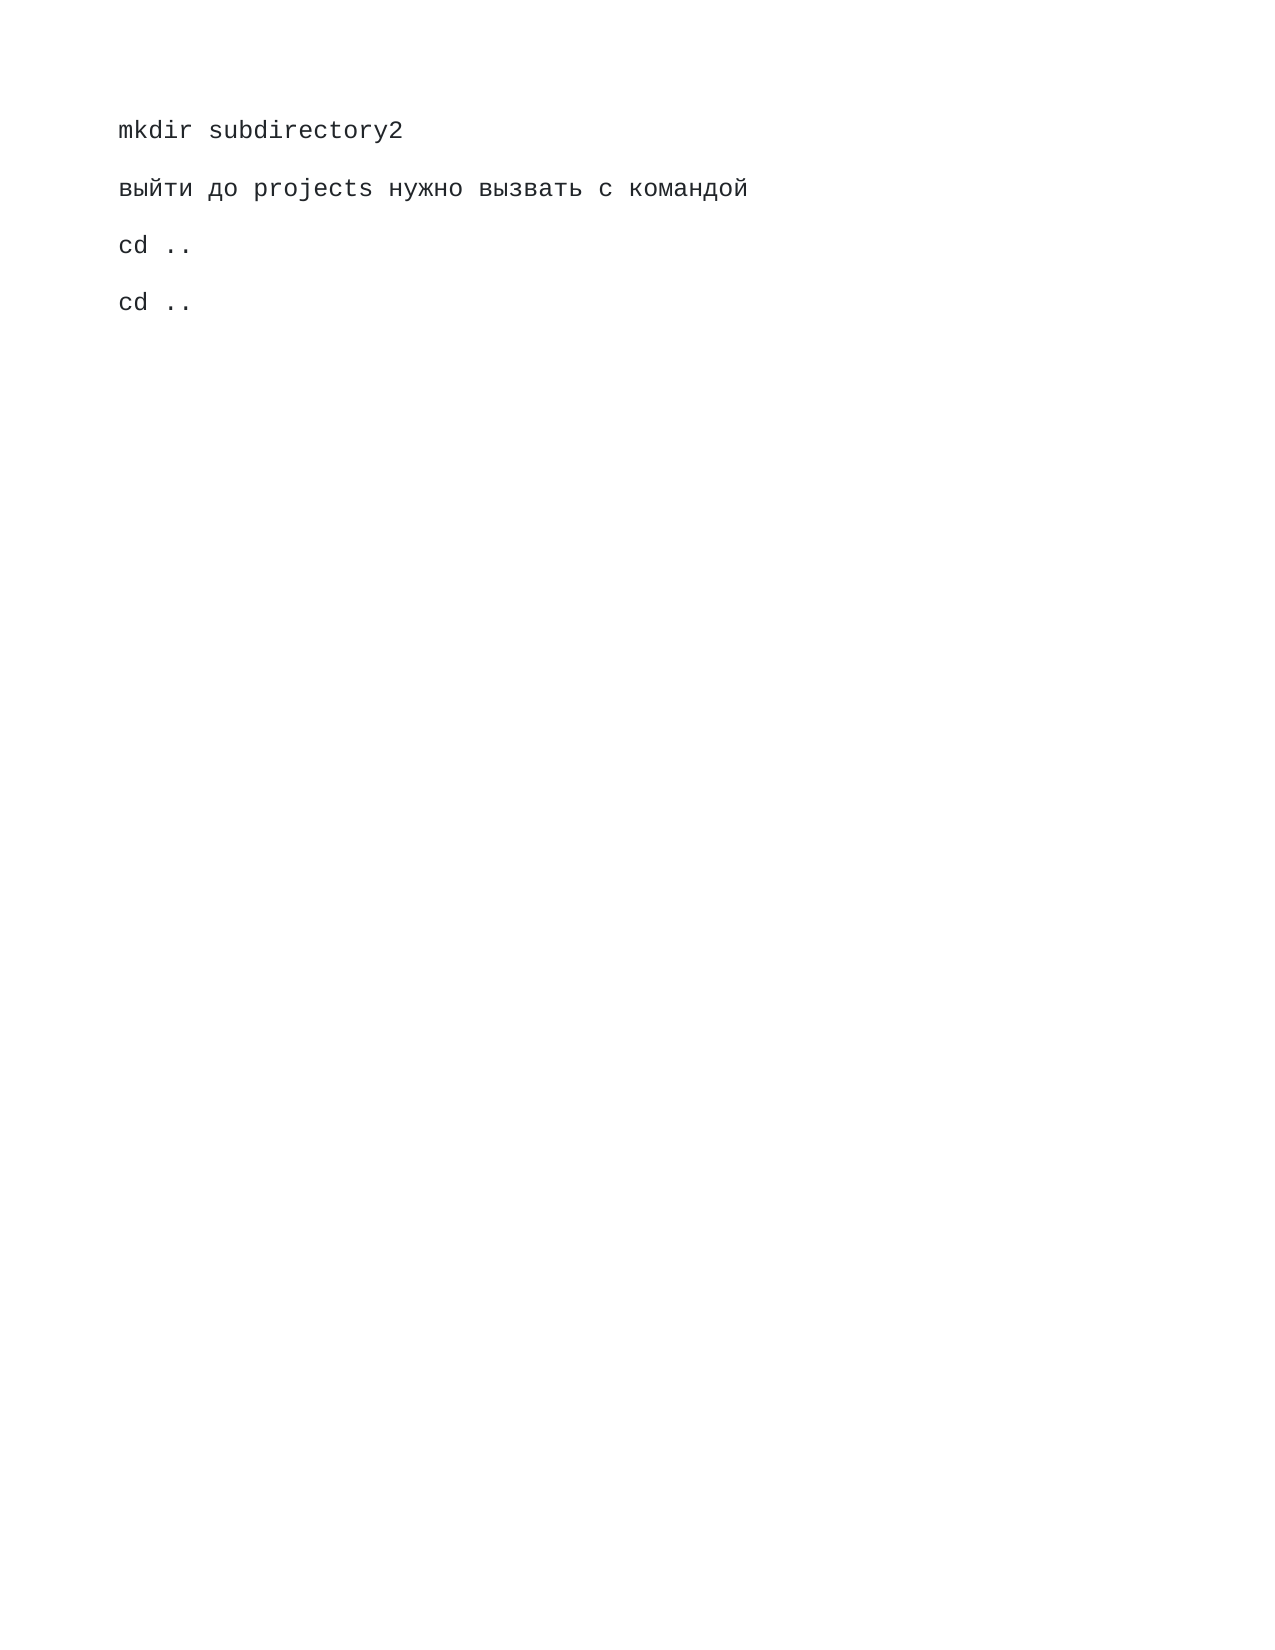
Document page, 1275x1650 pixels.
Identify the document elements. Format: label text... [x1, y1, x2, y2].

text cd .. [118, 232, 1157, 261]
text выйти до projects нужно вызвать с командой [118, 175, 1157, 203]
text mkdir subdirectory2 [118, 118, 1157, 146]
text cd .. [118, 289, 1157, 318]
